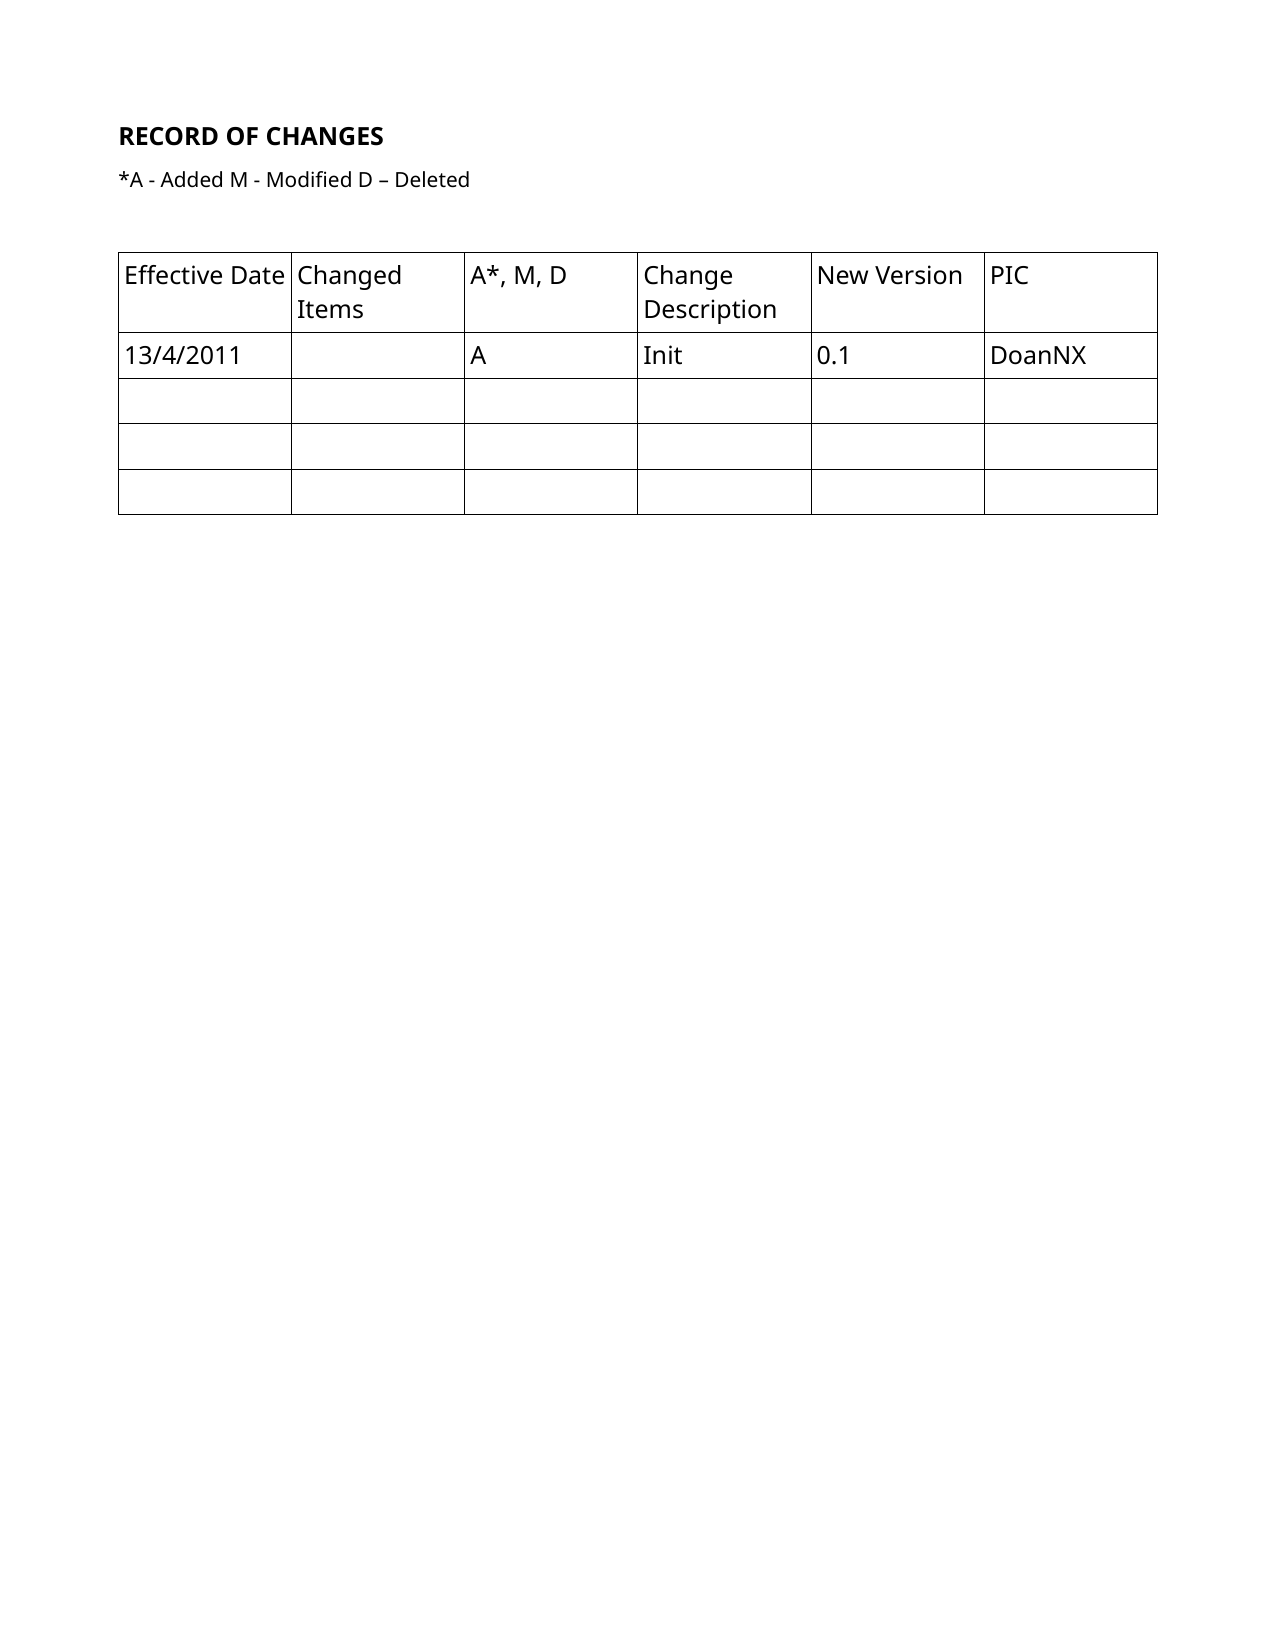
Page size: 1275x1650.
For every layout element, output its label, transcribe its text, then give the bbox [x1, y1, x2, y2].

table_cell [292, 470, 464, 514]
table_cell [292, 379, 464, 423]
table_cell [119, 470, 291, 514]
table_header A*, M, D [465, 253, 637, 332]
table_header PIC [985, 253, 1157, 332]
text RECORD OF CHANGES [118, 118, 1157, 152]
table_cell A [465, 333, 637, 377]
table_cell [119, 424, 291, 469]
table_cell [812, 470, 984, 514]
table_cell [638, 424, 811, 469]
table_header New Version [812, 253, 984, 332]
table_header Effective Date [119, 253, 291, 332]
table_header Change Description [638, 253, 811, 332]
table_cell [119, 379, 291, 423]
table_cell [292, 424, 464, 469]
table_cell [985, 424, 1157, 469]
table_cell [638, 379, 811, 423]
table_cell [812, 379, 984, 423]
table_cell [465, 379, 637, 423]
table_cell [292, 333, 464, 377]
table_cell [812, 424, 984, 469]
table_cell [465, 424, 637, 469]
table_cell 0.1 [812, 333, 984, 377]
text *A - Added M - Modified D – Deleted [118, 165, 1157, 193]
table_cell Init [638, 333, 811, 377]
table_cell [465, 470, 637, 514]
table_cell 13/4/2011 [119, 333, 291, 377]
table_cell [985, 379, 1157, 423]
table_cell DoanNX [985, 333, 1157, 377]
table_cell [638, 470, 811, 514]
table_cell [985, 470, 1157, 514]
table_header Changed Items [292, 253, 464, 332]
